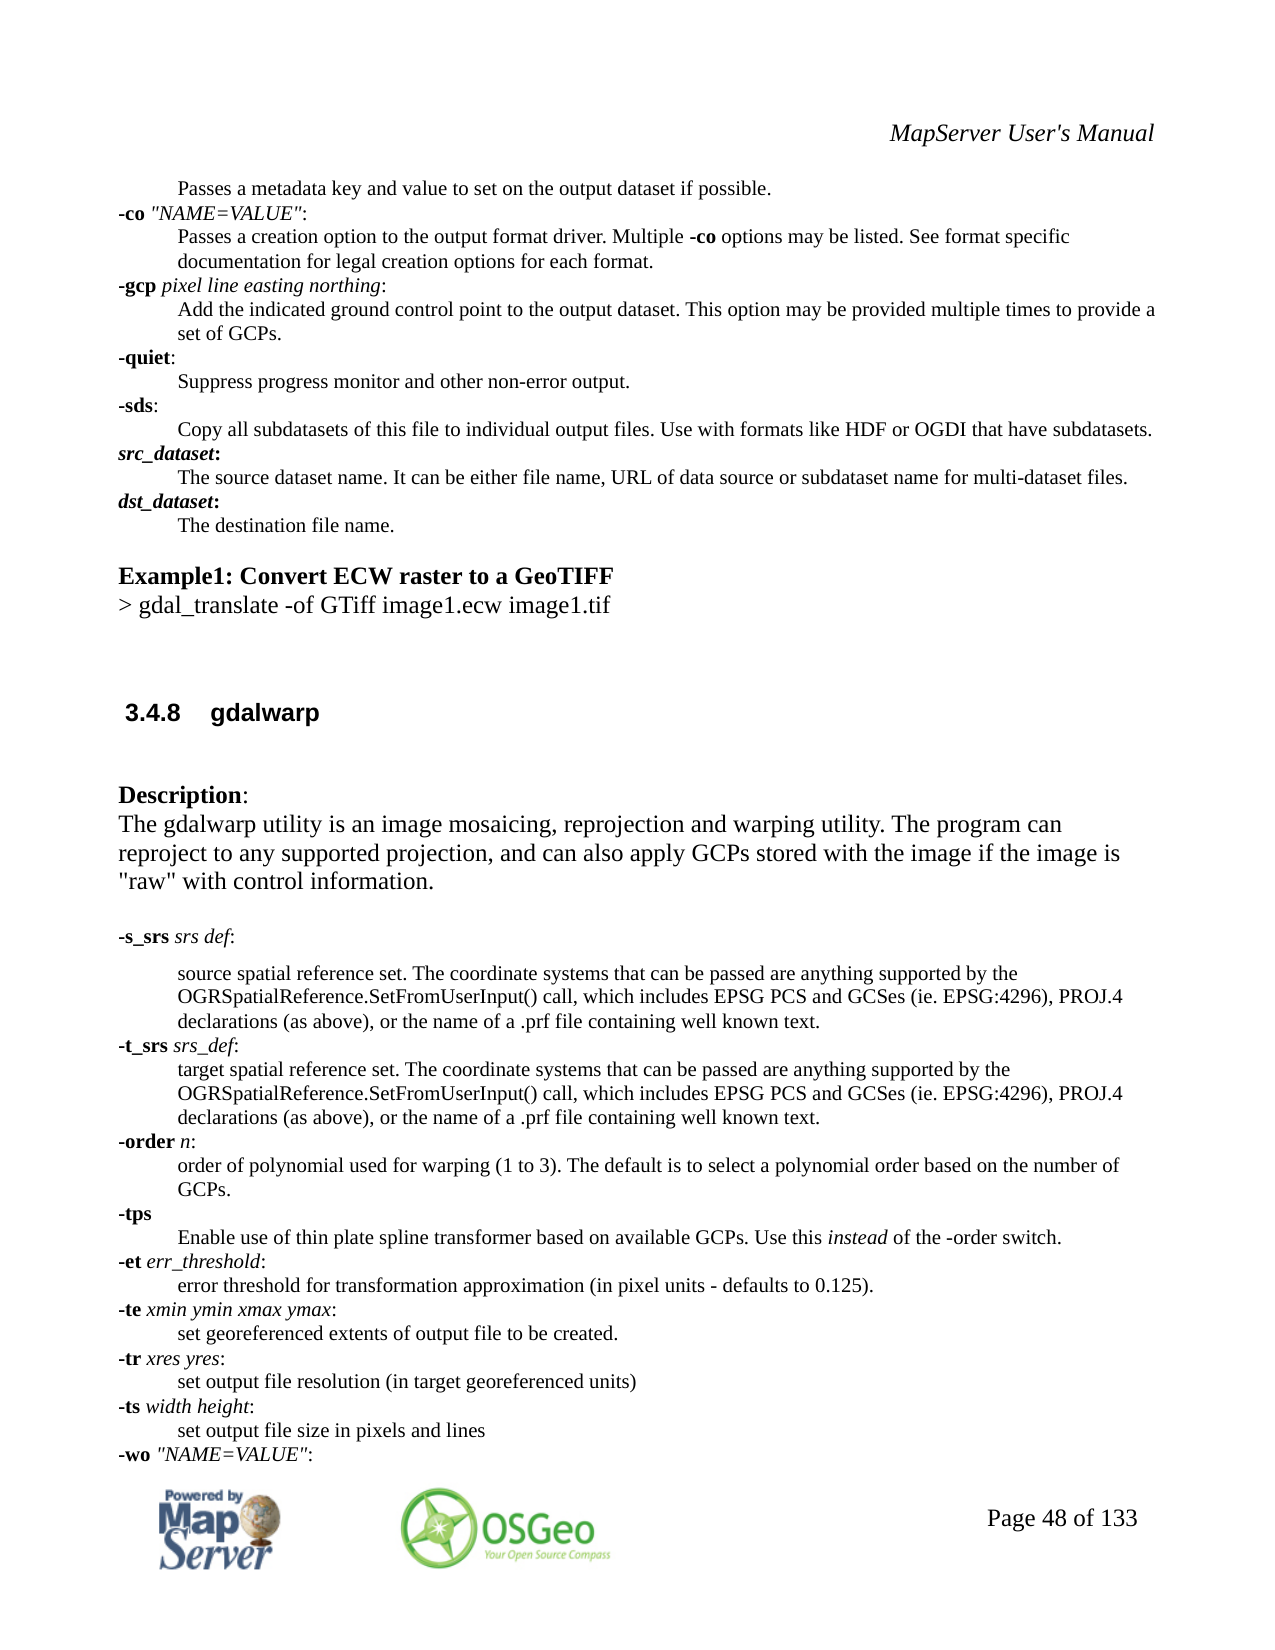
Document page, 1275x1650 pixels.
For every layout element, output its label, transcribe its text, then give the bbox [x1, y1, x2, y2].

subtitle dst_dataset: [118, 441, 1157, 465]
list source spatial reference set. The coordinate systems that can be passed are anything supported by the OGRSpatialReference.SetFromUserInput() call, which includes EPSG PCS and GCSes (ie. EPSG:4296), PROJ.4 declarations (as above), or the name of a .prf file containing well known text. [177, 912, 1157, 984]
list Passes a creation option to the output format driver. Multiple -co options may be listed. See format specific documentation for legal creation options for each format. [177, 176, 1157, 224]
list The source dataset name. It can be either file name, URL of data source or subdataset name for multi-dataset files. [177, 417, 1157, 441]
picture [158, 1489, 283, 1571]
list Suppress progress monitor and other non-error output. [177, 321, 1157, 345]
subtitle -ts width height: [118, 1345, 1157, 1369]
subtitle gdalwarp [118, 649, 1157, 678]
subtitle -te xmin ymin xmax ymax: [118, 1249, 1157, 1273]
list set georeferenced extents of output file to be created. [177, 1273, 1157, 1297]
list order of polynomial used for warping (1 to 3). The default is to select a polynomial order based on the number of GCPs. [177, 1105, 1157, 1153]
picture [377, 1473, 624, 1589]
subtitle -tr xres yres: [118, 1297, 1157, 1321]
subtitle -wo "NAME=VALUE": [118, 1393, 1157, 1418]
list Copy all subdatasets of this file to individual output files. Use with formats like HDF or OGDI that have subdatasets. [177, 369, 1157, 393]
list set output file resolution (in target georeferenced units) [177, 1321, 1157, 1345]
list target spatial reference set. The coordinate systems that can be passed are anything supported by the OGRSpatialReference.SetFromUserInput() call, which includes EPSG PCS and GCSes (ie. EPSG:4296), PROJ.4 declarations (as above), or the name of a .prf file containing well known text. [177, 1008, 1157, 1081]
subtitle src_dataset: [118, 393, 1157, 417]
list Add the indicated ground control point to the output dataset. This option may be provided multiple times to provide a set of GCPs. [177, 248, 1157, 297]
subtitle -tps [118, 1153, 1157, 1177]
text Description: The gdalwarp utility is an image mosaicing, reprojection and warping utility. The program can reproject to any supported projection, and can also apply GCPs stored with the image if the image is "raw" with control information. -s_srs srs def: [118, 732, 1157, 900]
subtitle -quiet: [118, 297, 1157, 321]
subtitle -t_srs srs_def: [118, 984, 1157, 1008]
subtitle -sds: [118, 345, 1157, 369]
subtitle -gcp pixel line easting northing: [118, 224, 1157, 248]
text Example1: Convert ECW raster to a GeoTIFF > gdal_translate -of GTiff image1.ecw image1.tif [118, 513, 1157, 571]
list The destination file name. [177, 465, 1157, 489]
subtitle -et err_threshold: [118, 1201, 1157, 1225]
list error threshold for transformation approximation (in pixel units - defaults to 0.125). [177, 1225, 1157, 1249]
list set output file size in pixels and lines [177, 1369, 1157, 1393]
list Enable use of thin plate spline transformer based on available GCPs. Use this instead of the -order switch. [177, 1177, 1157, 1201]
list Set a warp options. The GDALWarpOptions::papszWarpOptions docs show all options. Multiple -wo options may be listed. [177, 1418, 1157, 1466]
subtitle -order n: [118, 1081, 1157, 1105]
